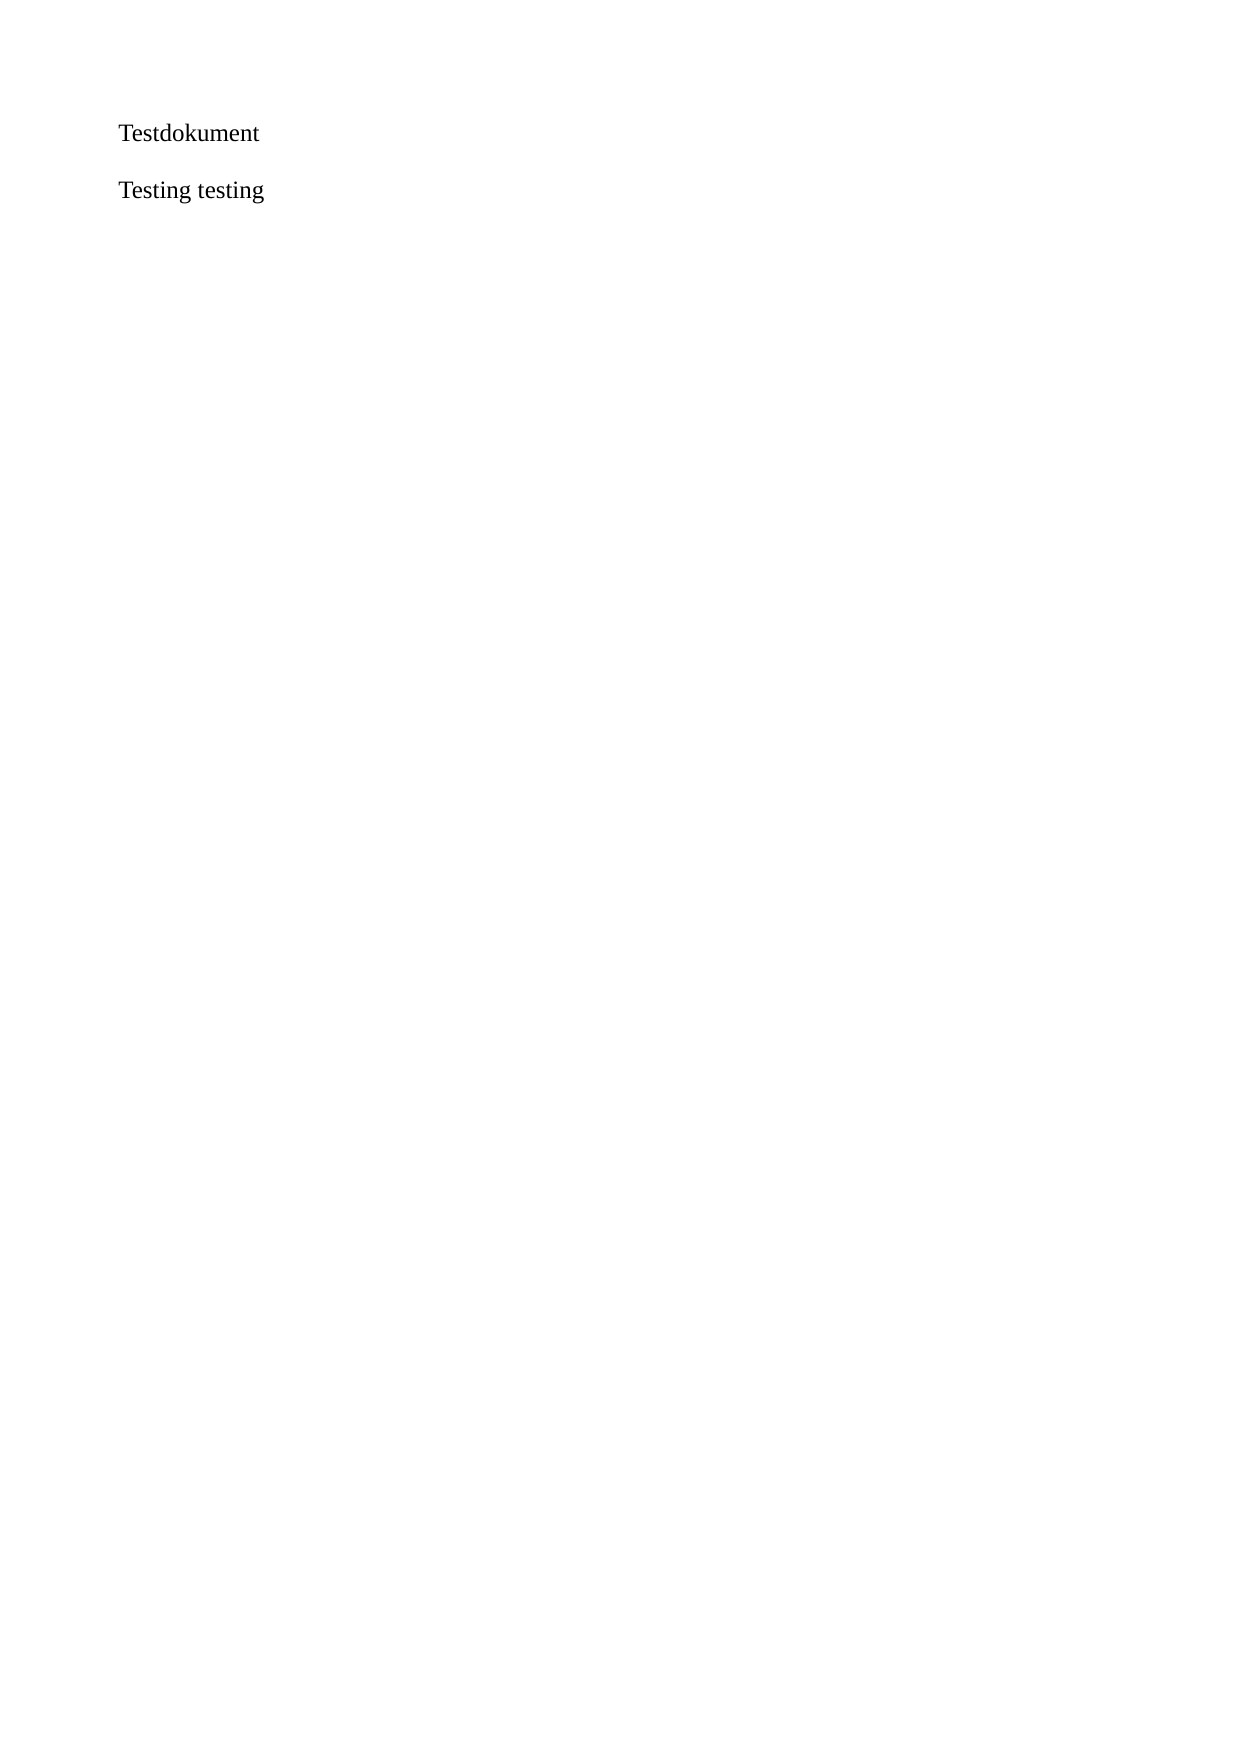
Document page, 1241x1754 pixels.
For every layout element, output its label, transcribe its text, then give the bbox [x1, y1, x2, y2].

text Testing testing [118, 176, 1122, 204]
text Testdokument [118, 118, 1122, 147]
